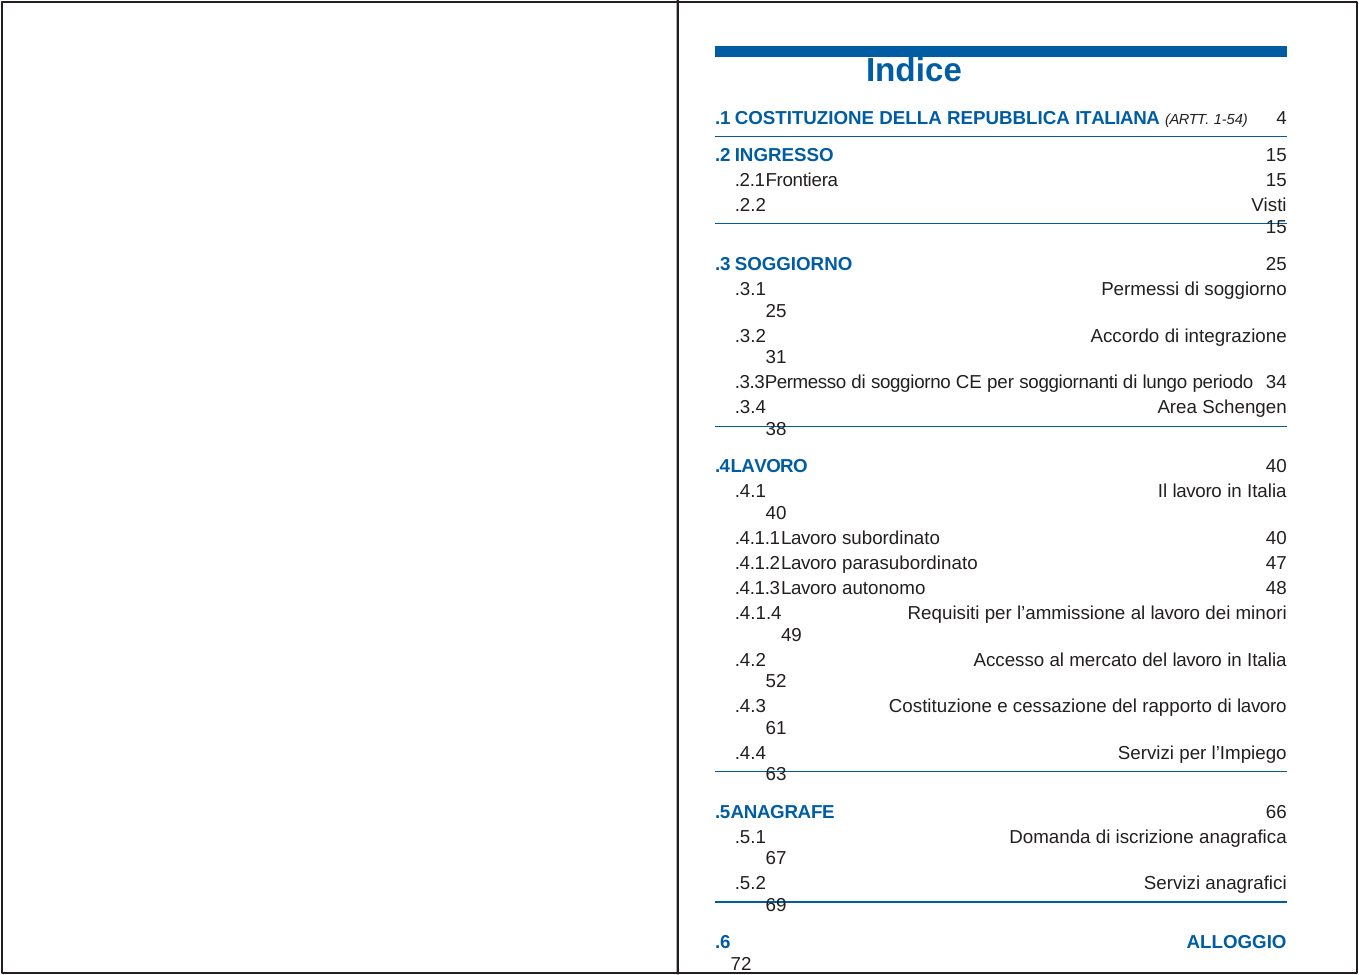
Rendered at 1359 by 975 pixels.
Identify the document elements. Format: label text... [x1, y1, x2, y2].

list COSTITUZIONE DELLA REPUBBLICA ITALIANA (ARTT. 1-54) 4 [715, 106, 1339, 128]
list Area Schengen 38 [734, 396, 1339, 439]
subtitle ANAGRAFE 66 [715, 801, 1339, 822]
list Il lavoro in Italia 40 [734, 480, 1339, 523]
list Frontiera 15 [734, 169, 1339, 191]
list Servizi anagrafici 69 [734, 872, 1339, 915]
list Accordo di integrazione 31 [734, 324, 1339, 368]
list Lavoro autonomo 48 [734, 577, 1339, 598]
subtitle SOGGIORNO 25 [715, 253, 1339, 274]
subtitle INGRESSO 15 [715, 144, 1339, 166]
list Visti 15 [734, 194, 1339, 237]
list Permessi di soggiorno 25 [734, 278, 1339, 321]
list Accesso al mercato del lavoro in Italia 52 [734, 648, 1339, 691]
list Requisiti per l’ammissione al lavoro dei minori 49 [734, 602, 1339, 645]
list Permesso di soggiorno CE per soggiornanti di lungo periodo 34 [734, 371, 1339, 393]
list Servizi per l’Impiego 63 [734, 741, 1339, 784]
list Lavoro subordinato 40 [734, 527, 1339, 548]
subtitle ALLOGGIO 72 [715, 931, 1339, 974]
list Lavoro parasubordinato 47 [734, 552, 1339, 573]
list Costituzione e cessazione del rapporto di lavoro 61 [734, 695, 1339, 738]
list Domanda di iscrizione anagrafica 67 [734, 826, 1339, 869]
text Indice [866, 50, 1339, 88]
list LAVORO 40 [715, 455, 1339, 477]
